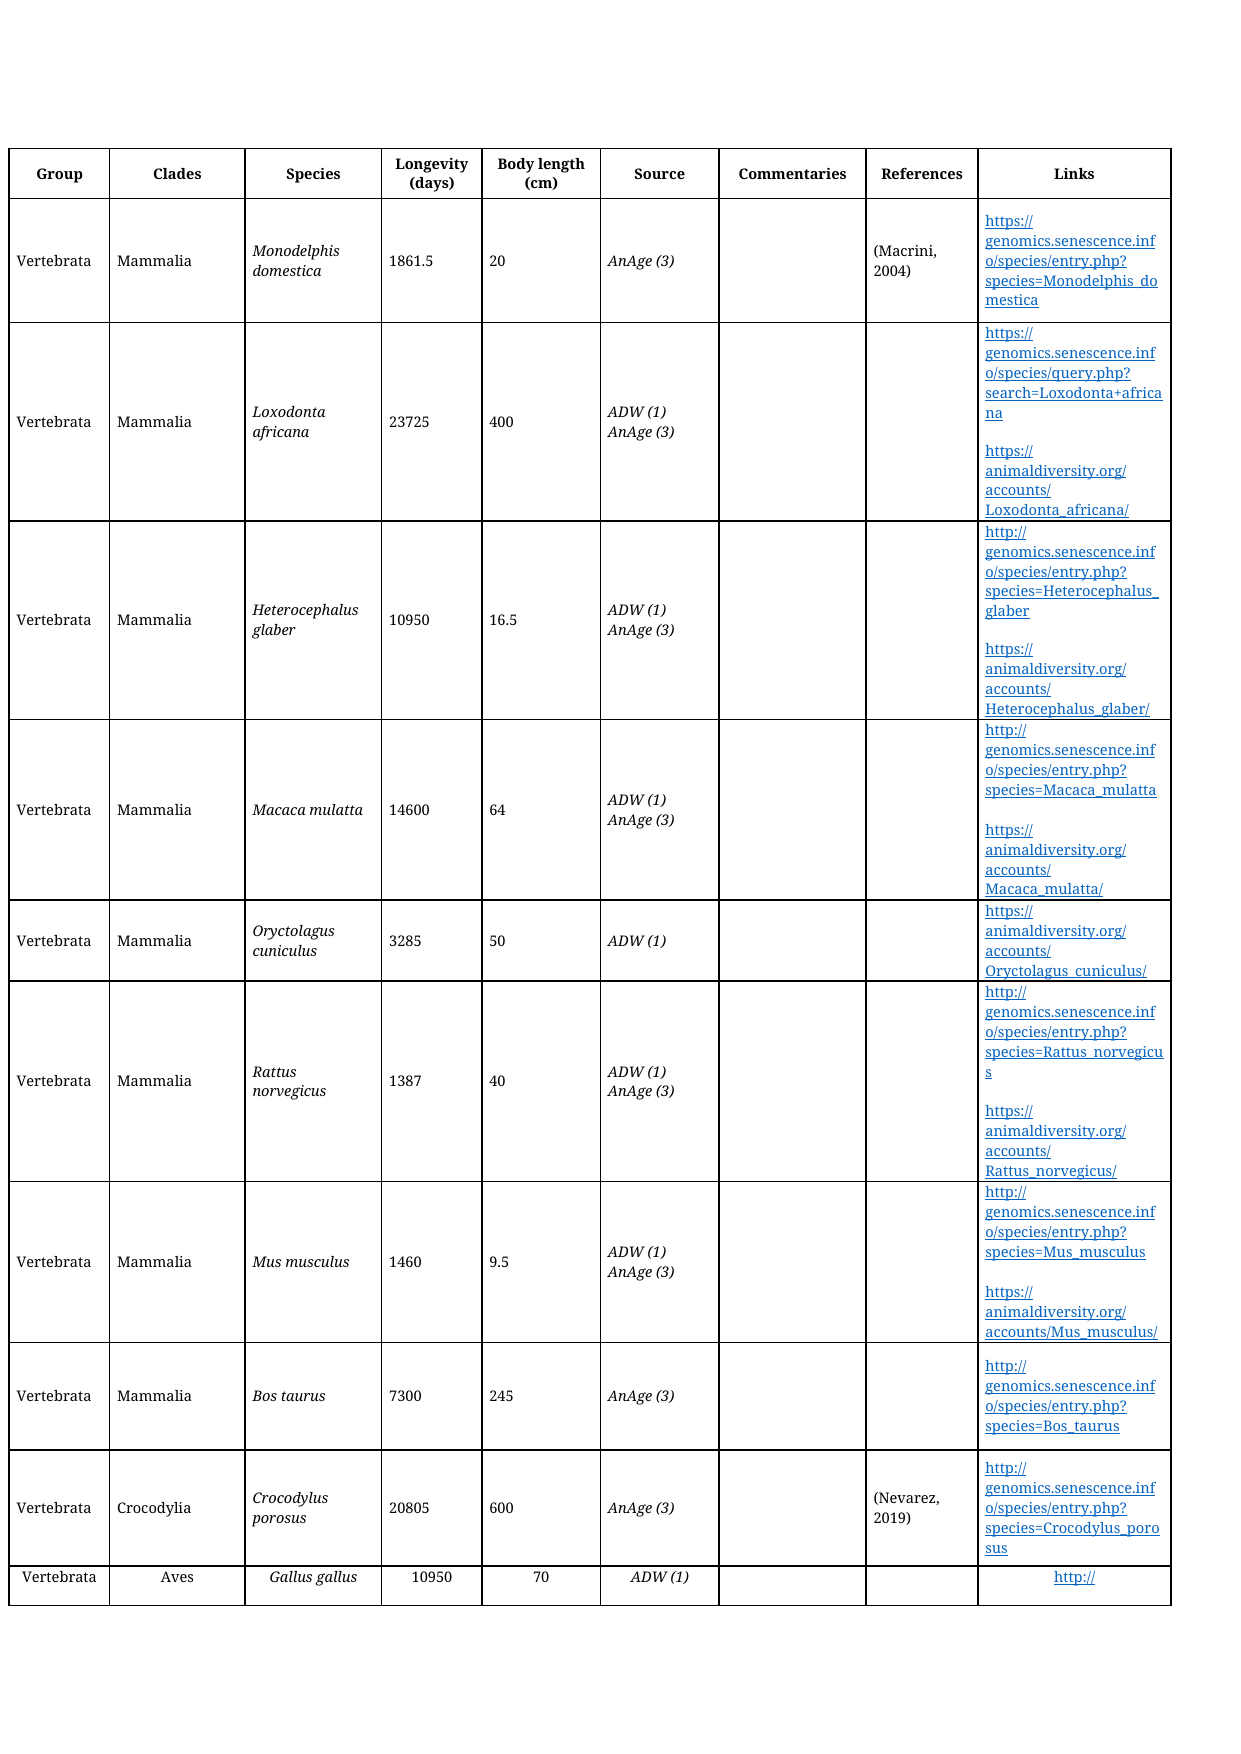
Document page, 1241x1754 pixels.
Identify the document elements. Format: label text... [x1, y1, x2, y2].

table_header Species [246, 149, 381, 198]
table_cell 20 [483, 199, 600, 322]
table_cell ADW (1) AnAge (3) [601, 1182, 718, 1341]
table_header Group [10, 149, 109, 198]
table_cell https://genomics.senescence.info/species/entry.php?species=Monodelphis_domestica [979, 199, 1170, 322]
table_cell Monodelphis domestica [246, 199, 381, 322]
table_cell Oryctolagus cuniculus [246, 901, 381, 980]
table_cell http://genomics.senescence.info/species/entry.php?species=Crocodylus_porosus [979, 1451, 1170, 1565]
table_cell Macaca mulatta [246, 720, 381, 899]
table_cell ADW (1) AnAge (3) [601, 323, 718, 520]
table_cell 16.5 [483, 522, 600, 718]
table_header Source [601, 149, 718, 198]
table_cell http://genomics.senescence.info/species/entry.php?species=Rattus_norvegicus https://animaldiversity.org/accounts/Rattus_norvegicus/ [979, 982, 1170, 1181]
table_header Links [979, 149, 1170, 198]
table_header Longevity (days) [382, 149, 481, 198]
table_cell 9.5 [483, 1182, 600, 1341]
table_cell [720, 1182, 865, 1341]
table_cell http://genomics.senescence.info/species/entry.php?species=Heterocephalus_glaber https://animaldiversity.org/accounts/Heterocephalus_glaber/ [979, 522, 1170, 718]
table_cell [720, 901, 865, 980]
table_cell [867, 720, 977, 899]
table_cell [867, 1182, 977, 1341]
table_cell 7300 [382, 1343, 481, 1449]
table_cell AnAge (3) [601, 1343, 718, 1449]
table_cell ADW (1) [601, 1567, 718, 1605]
table_cell (Macrini, 2004) [867, 199, 977, 322]
table_cell Aves [110, 1567, 244, 1605]
table_cell Vertebrata [10, 522, 109, 718]
table_cell Mus musculus [246, 1182, 381, 1341]
table_cell http://genomics.senescence.info/species/entry.php?species=Mus_musculus https://animaldiversity.org/accounts/Mus_musculus/ [979, 1182, 1170, 1341]
table_header Clades [110, 149, 244, 198]
table_cell 70 [483, 1567, 600, 1605]
table_cell [720, 522, 865, 718]
table_cell 1460 [382, 1182, 481, 1341]
table_cell (Nevarez, 2019) [867, 1451, 977, 1565]
table_cell 23725 [382, 323, 481, 520]
table_cell 3285 [382, 901, 481, 980]
table_cell [720, 1451, 865, 1565]
table_cell Vertebrata [10, 1451, 109, 1565]
table_cell 600 [483, 1451, 600, 1565]
table_cell 14600 [382, 720, 481, 899]
table_cell Crocodylia [110, 1451, 244, 1565]
table_cell Vertebrata [10, 1182, 109, 1341]
table_cell 1861.5 [382, 199, 481, 322]
table_cell ADW (1) AnAge (3) [601, 522, 718, 718]
table_cell http://genomics.senescence.info/species/entry.php?species=Bos_taurus [979, 1343, 1170, 1449]
table_cell 10950 [382, 522, 481, 718]
table_cell 40 [483, 982, 600, 1181]
table_cell ADW (1) AnAge (3) [601, 720, 718, 899]
table_cell 1387 [382, 982, 481, 1181]
table_cell [720, 323, 865, 520]
table_cell Bos taurus [246, 1343, 381, 1449]
table_cell Vertebrata [10, 199, 109, 322]
table_cell http:// [979, 1567, 1170, 1605]
table_cell http://genomics.senescence.info/species/entry.php?species=Macaca_mulatta https://animaldiversity.org/accounts/Macaca_mulatta/ [979, 720, 1170, 899]
table_cell https://genomics.senescence.info/species/query.php?search=Loxodonta+africana https://animaldiversity.org/accounts/Loxodonta_africana/ [979, 323, 1170, 520]
table_cell Mammalia [110, 1343, 244, 1449]
table_cell ADW (1) AnAge (3) [601, 982, 718, 1181]
table_cell Loxodonta africana [246, 323, 381, 520]
table_cell [720, 1567, 865, 1605]
table_header References [867, 149, 977, 198]
table_cell Vertebrata [10, 1343, 109, 1449]
table_cell ADW (1) [601, 901, 718, 980]
table_cell Mammalia [110, 199, 244, 322]
table_cell 20805 [382, 1451, 481, 1565]
table_cell AnAge (3) [601, 199, 718, 322]
table_cell Mammalia [110, 901, 244, 980]
table_cell Vertebrata [10, 1567, 109, 1605]
table_cell [720, 1343, 865, 1449]
table_cell 50 [483, 901, 600, 980]
table_cell Vertebrata [10, 901, 109, 980]
table_cell Rattus norvegicus [246, 982, 381, 1181]
table_header Body length (cm) [483, 149, 600, 198]
table_cell [867, 901, 977, 980]
table_header Commentaries [720, 149, 865, 198]
table_cell [867, 522, 977, 718]
table_cell Vertebrata [10, 982, 109, 1181]
table_cell Mammalia [110, 323, 244, 520]
table_cell https://animaldiversity.org/accounts/Oryctolagus_cuniculus/ [979, 901, 1170, 980]
table_cell Mammalia [110, 522, 244, 718]
table_cell [720, 720, 865, 899]
table_cell Gallus gallus [246, 1567, 381, 1605]
table_cell Mammalia [110, 1182, 244, 1341]
table_cell Mammalia [110, 982, 244, 1181]
table_cell Vertebrata [10, 323, 109, 520]
table_cell 400 [483, 323, 600, 520]
table_cell [720, 982, 865, 1181]
table_cell Heterocephalus glaber [246, 522, 381, 718]
table_cell 245 [483, 1343, 600, 1449]
table_cell [867, 982, 977, 1181]
table_cell 10950 [382, 1567, 481, 1605]
table_cell Vertebrata [10, 720, 109, 899]
table_cell [867, 323, 977, 520]
table_cell Mammalia [110, 720, 244, 899]
table_cell 64 [483, 720, 600, 899]
table_cell Crocodylus porosus [246, 1451, 381, 1565]
table_cell [867, 1343, 977, 1449]
table_cell [720, 199, 865, 322]
table_cell [867, 1567, 977, 1605]
table_cell AnAge (3) [601, 1451, 718, 1565]
